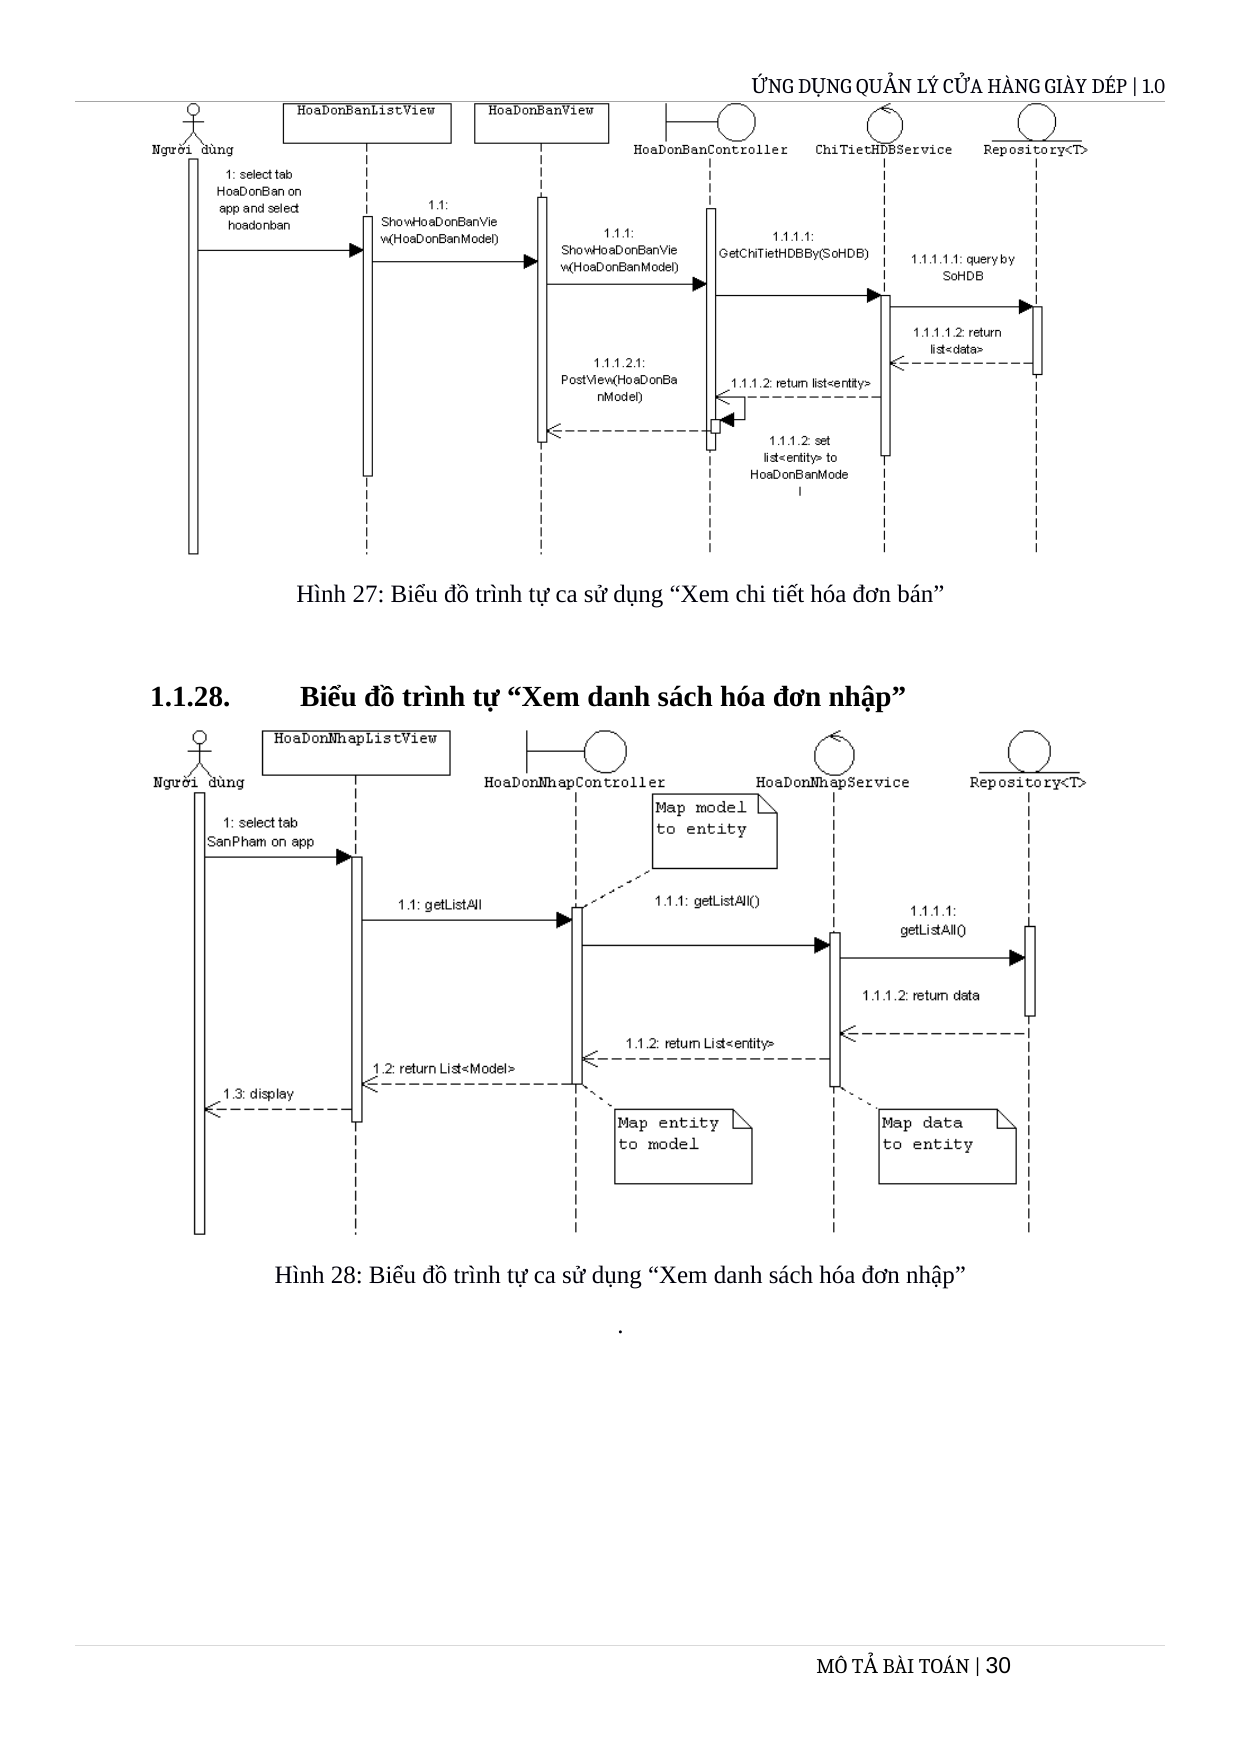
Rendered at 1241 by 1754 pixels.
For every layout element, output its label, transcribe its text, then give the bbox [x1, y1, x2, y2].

text Hình 28: Biểu đồ trình tự ca sử dụng “Xem danh sách hóa đơn nhập” [75, 1260, 1165, 1289]
text . [75, 1310, 1165, 1339]
picture [140, 102, 1100, 559]
subtitle Biểu đồ trình tự “Xem danh sách hóa đơn nhập” [150, 679, 1165, 712]
text Hình 27: Biểu đồ trình tự ca sử dụng “Xem chi tiết hóa đơn bán” [75, 579, 1165, 608]
picture [140, 728, 1100, 1240]
